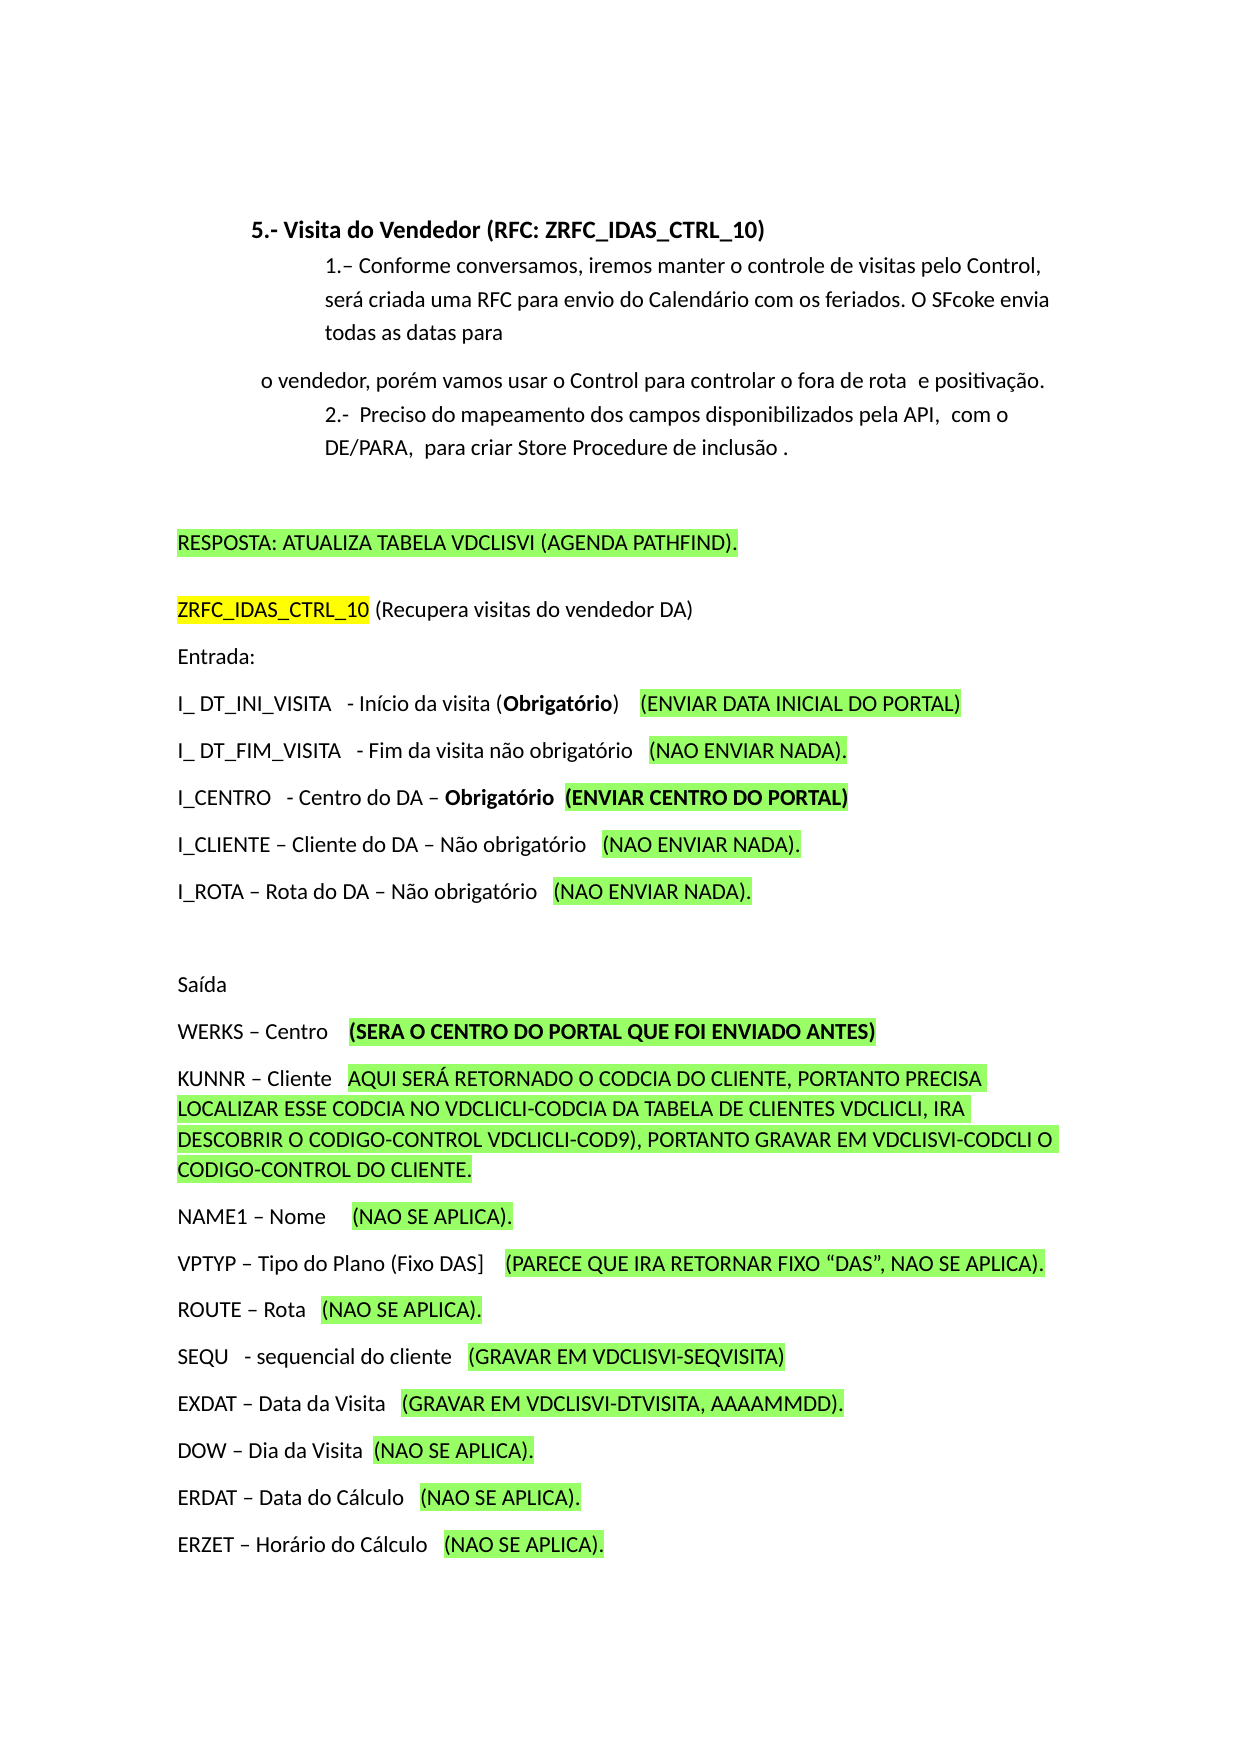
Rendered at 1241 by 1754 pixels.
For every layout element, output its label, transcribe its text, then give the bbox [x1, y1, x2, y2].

text ERZET – Horário do Cálculo (NAO SE APLICA). [177, 1530, 1063, 1558]
text RESPOSTA: ATUALIZA TABELA VDCLISVI (AGENDA PATHFIND). [177, 528, 1063, 557]
text VPTYP – Tipo do Plano (Fixo DAS] (PARECE QUE IRA RETORNAR FIXO “DAS”, NAO SE APLICA). [177, 1249, 1063, 1277]
text ERDAT – Data do Cálculo (NAO SE APLICA). [177, 1483, 1063, 1511]
text Saída [177, 971, 1063, 999]
text I_ DT_INI_VISITA - Início da visita (Obrigatório) (ENVIAR DATA INICIAL DO PORTAL) [177, 689, 1063, 717]
text I_CLIENTE – Cliente do DA – Não obrigatório (NAO ENVIAR NADA). [177, 830, 1063, 858]
text Entrada: [177, 642, 1063, 671]
text ROUTE – Rota (NAO SE APLICA). [177, 1296, 1063, 1324]
text SEQU - sequencial do cliente (GRAVAR EM VDCLISVI-SEQVISITA) [177, 1342, 1063, 1371]
text EXDAT – Data da Visita (GRAVAR EM VDCLISVI-DTVISITA, AAAAMMDD). [177, 1389, 1063, 1417]
text KUNNR – Cliente AQUI SERÁ RETORNADO O CODCIA DO CLIENTE, PORTANTO PRECISA LOCALIZAR ESSE CODCIA NO VDCLICLI-CODCIA DA TABELA DE CLIENTES VDCLICLI, IRA DESCOBRIR O CODIGO-CONTROL VDCLICLI-COD9), PORTANTO GRAVAR EM VDCLISVI-CODCLI O CODIGO-CONTROL DO CLIENTE. [177, 1064, 1063, 1183]
text ZRFC_IDAS_CTRL_10 (Recupera visitas do vendedor DA) [177, 596, 1063, 624]
text WERKS – Centro (SERA O CENTRO DO PORTAL QUE FOI ENVIADO ANTES) [177, 1017, 1063, 1046]
list - Preciso do mapeamento dos campos disponibilizados pela API, com o DE/PARA, para criar Store Procedure de inclusão . [177, 400, 1063, 462]
text NAME1 – Nome (NAO SE APLICA). [177, 1202, 1063, 1230]
text I_ROTA – Rota do DA – Não obrigatório (NAO ENVIAR NADA). [177, 877, 1063, 905]
text I_ DT_FIM_VISITA - Fim da visita não obrigatório (NAO ENVIAR NADA). [177, 736, 1063, 764]
text DOW – Dia da Visita (NAO SE APLICA). [177, 1436, 1063, 1464]
text o vendedor, porém vamos usar o Control para controlar o fora de rota e positivação. [177, 366, 1063, 394]
text I_CENTRO - Centro do DA – Obrigatório (ENVIAR CENTRO DO PORTAL) [177, 783, 1063, 811]
list – Conforme conversamos, iremos manter o controle de visitas pelo Control, será criada uma RFC para envio do Calendário com os feriados. O SFcoke envia todas as datas para [177, 251, 1063, 346]
list - Visita do Vendedor (RFC: ZRFC_IDAS_CTRL_10) [177, 215, 1063, 245]
